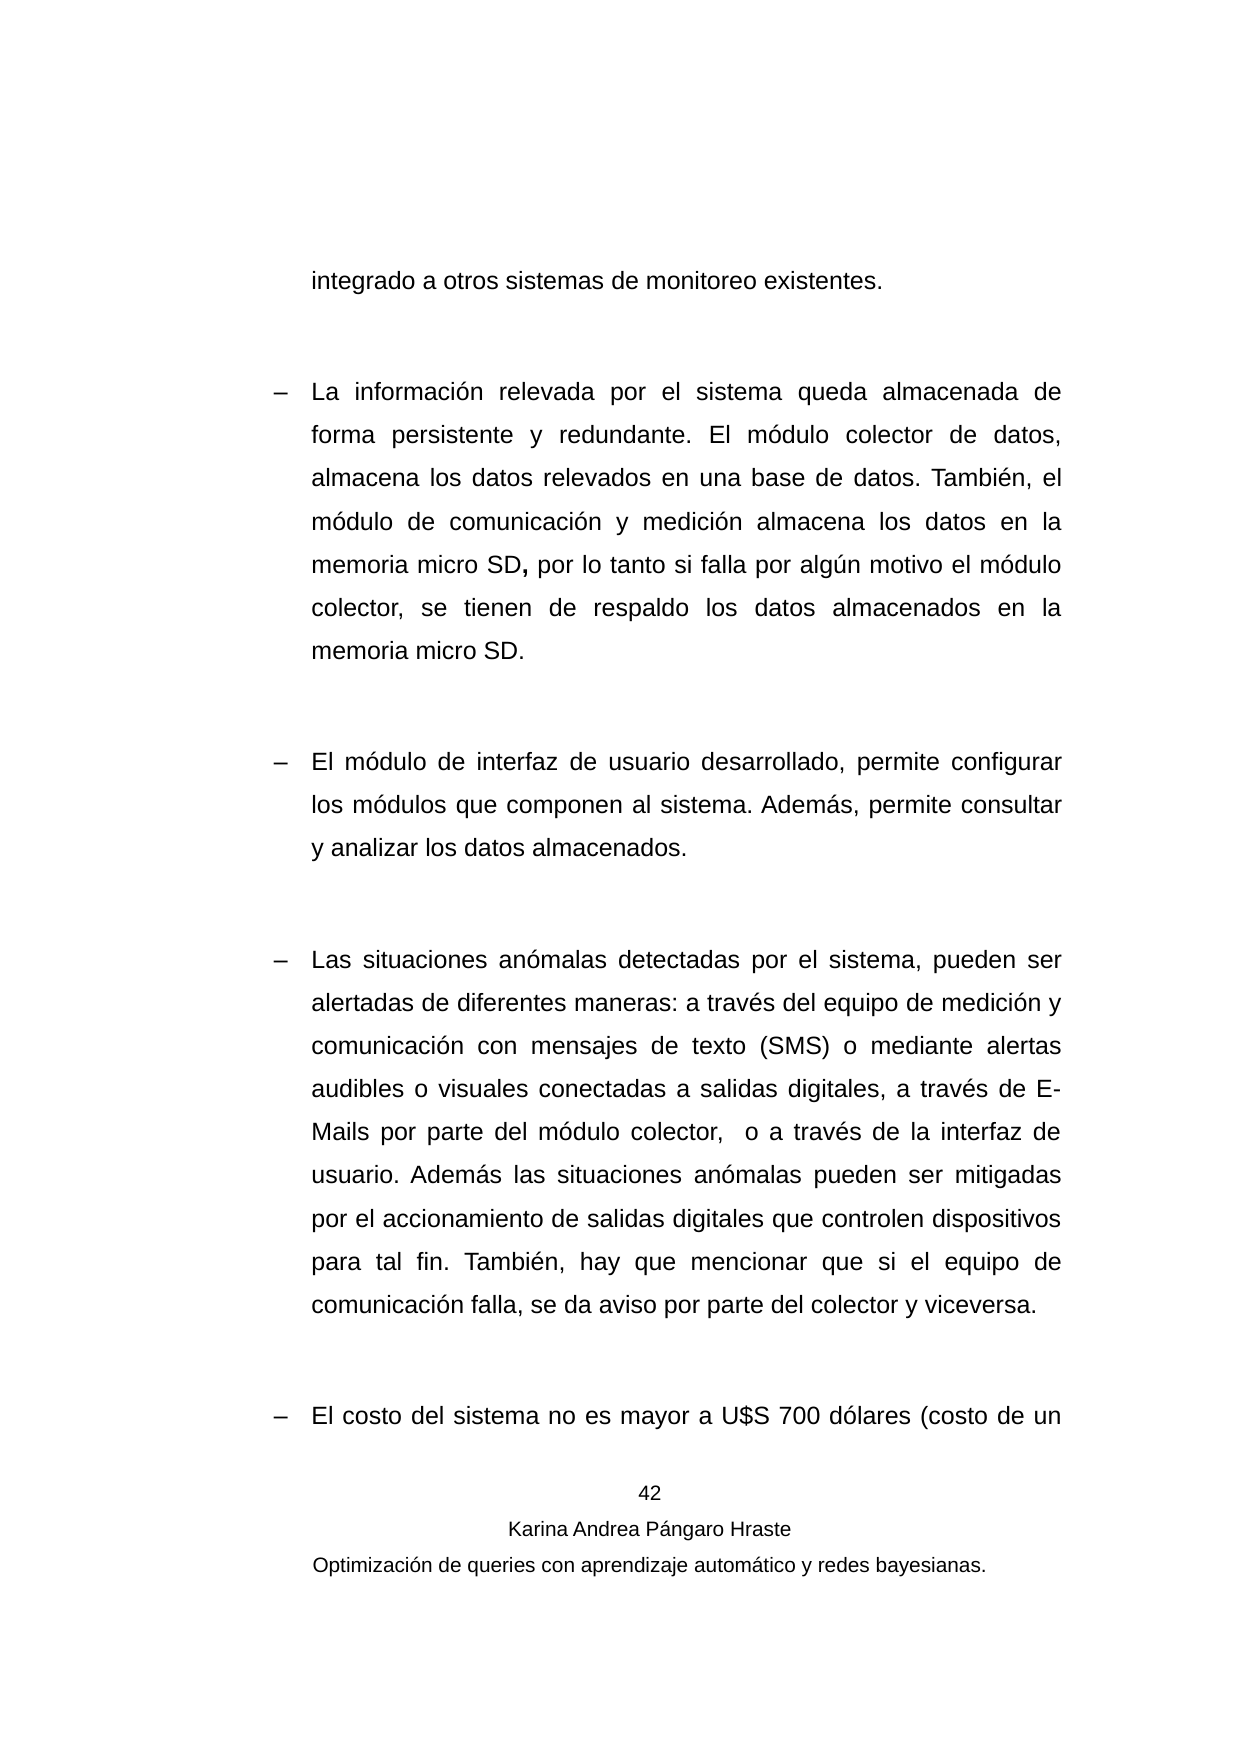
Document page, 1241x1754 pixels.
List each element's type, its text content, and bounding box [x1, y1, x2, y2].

list El módulo de interfaz de usuario desarrollado, permite configurar los módulos que componen al sistema. Además, permite consultar y analizar los datos almacenados. [274, 747, 1063, 862]
list La información relevada por el sistema queda almacenada de forma persistente y redundante. El módulo colector de datos, almacena los datos relevados en una base de datos. También, el módulo de comunicación y medición almacena los datos en la memoria micro SD, por lo tanto si falla por algún motivo el módulo colector, se tienen de respaldo los datos almacenados en la memoria micro SD. [274, 377, 1063, 664]
list Las situaciones anómalas detectadas por el sistema, pueden ser alertadas de diferentes maneras: a través del equipo de medición y comunicación con mensajes de texto (SMS) o mediante alertas audibles o visuales conectadas a salidas digitales, a través de E-Mails por parte del módulo colector, o a través de la interfaz de usuario. Además las situaciones anómalas pueden ser mitigadas por el accionamiento de salidas digitales que controlen dispositivos para tal fin. También, hay que mencionar que si el equipo de comunicación falla, se da aviso por parte del colector y viceversa. [274, 945, 1063, 1318]
list integrado a otros sistemas de monitoreo existentes. [274, 266, 1063, 294]
list El costo del sistema no es mayor a U$S 700 dólares (costo de un [274, 1401, 1063, 1430]
